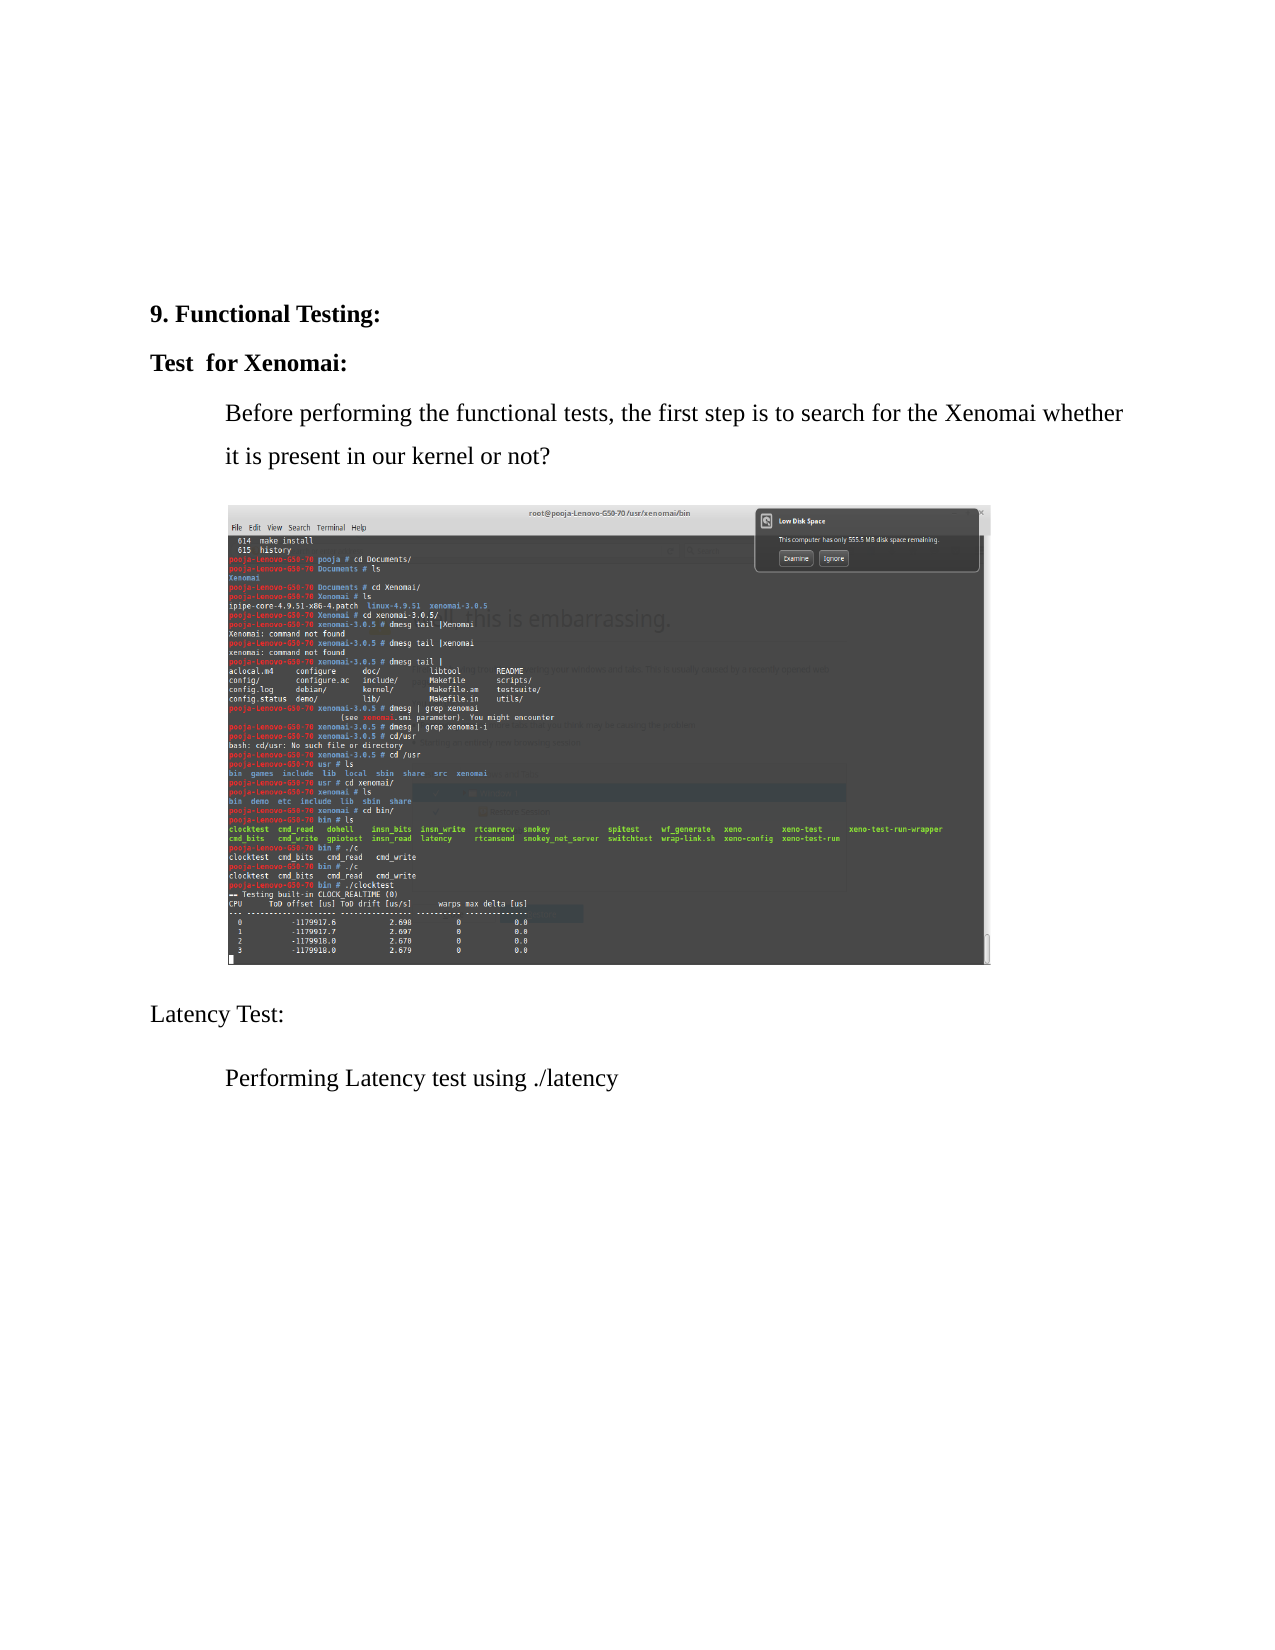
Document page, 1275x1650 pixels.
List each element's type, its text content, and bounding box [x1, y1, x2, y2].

picture [228, 505, 991, 965]
subtitle 9. Functional Testing: [150, 299, 1125, 327]
subtitle Test for Xenomai: [150, 348, 1125, 377]
text Before performing the functional tests, the first step is to search for the Xenomai whether it is present in our kernel or not? [225, 398, 1125, 470]
text Latency Test: [150, 999, 1125, 1028]
subtitle Performing Latency test using ./latency [150, 1063, 1125, 1092]
